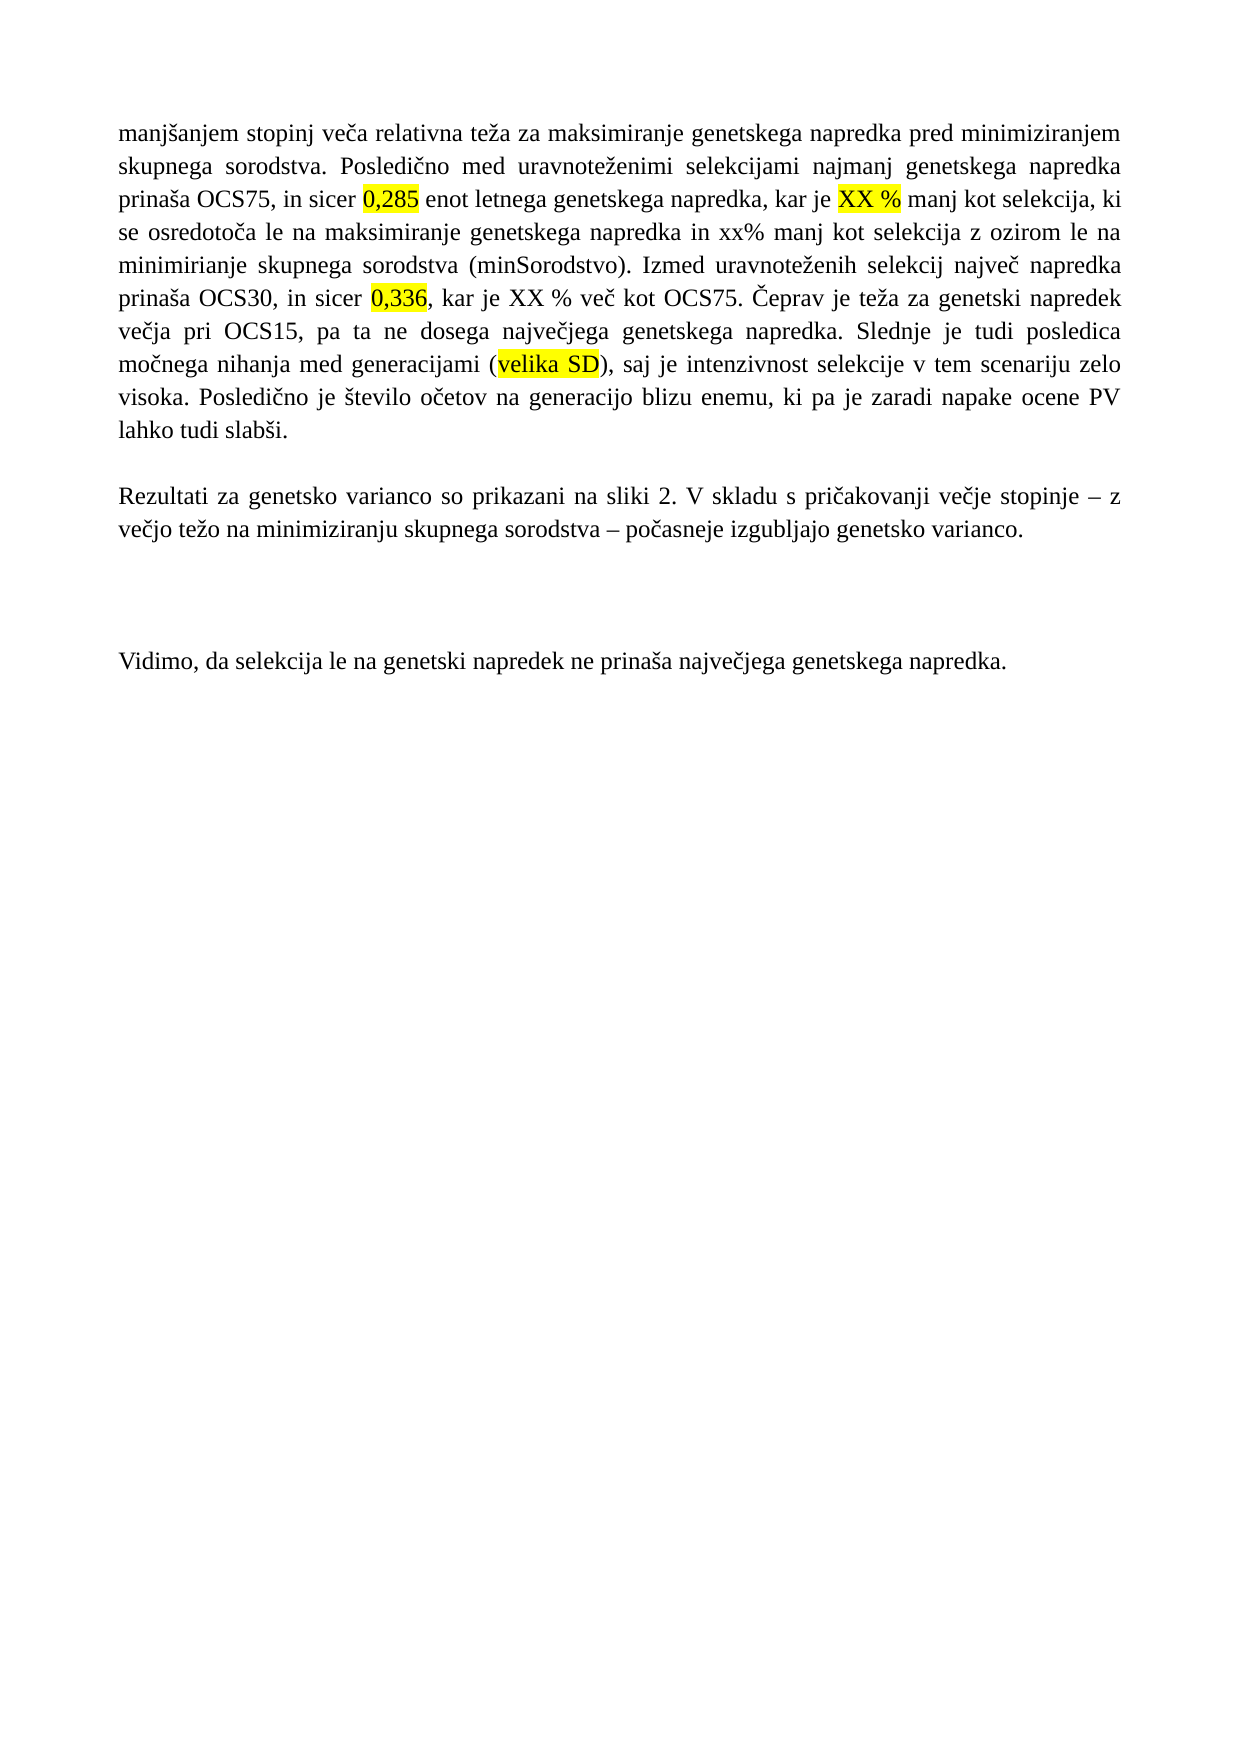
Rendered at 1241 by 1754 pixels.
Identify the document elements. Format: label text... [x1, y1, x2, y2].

text Vidimo, da selekcija le na genetski napredek ne prinaša največjega genetskega napredka. [118, 646, 1122, 675]
text Rezultati za genetsko varianco so prikazani na sliki 2. V skladu s pričakovanji večje stopinje – z večjo težo na minimiziranju skupnega sorodstva – počasneje izgubljajo genetsko varianco. [118, 481, 1122, 543]
text manjšanjem stopinj veča relativna teža za maksimiranje genetskega napredka pred minimiziranjem skupnega sorodstva. Posledično med uravnoteženimi selekcijami najmanj genetskega napredka prinaša OCS75, in sicer 0,285 enot letnega genetskega napredka, kar je XX % manj kot selekcija, ki se osredotoča le na maksimiranje genetskega napredka in xx% manj kot selekcija z ozirom le na minimirianje skupnega sorodstva (minSorodstvo). Izmed uravnoteženih selekcij največ napredka prinaša OCS30, in sicer 0,336, kar je XX % več kot OCS75. Čeprav je teža za genetski napredek večja pri OCS15, pa ta ne dosega največjega genetskega napredka. Slednje je tudi posledica močnega nihanja med generacijami (velika SD), saj je intenzivnost selekcije v tem scenariju zelo visoka. Posledično je število očetov na generacijo blizu enemu, ki pa je zaradi napake ocene PV lahko tudi slabši. [118, 118, 1122, 444]
